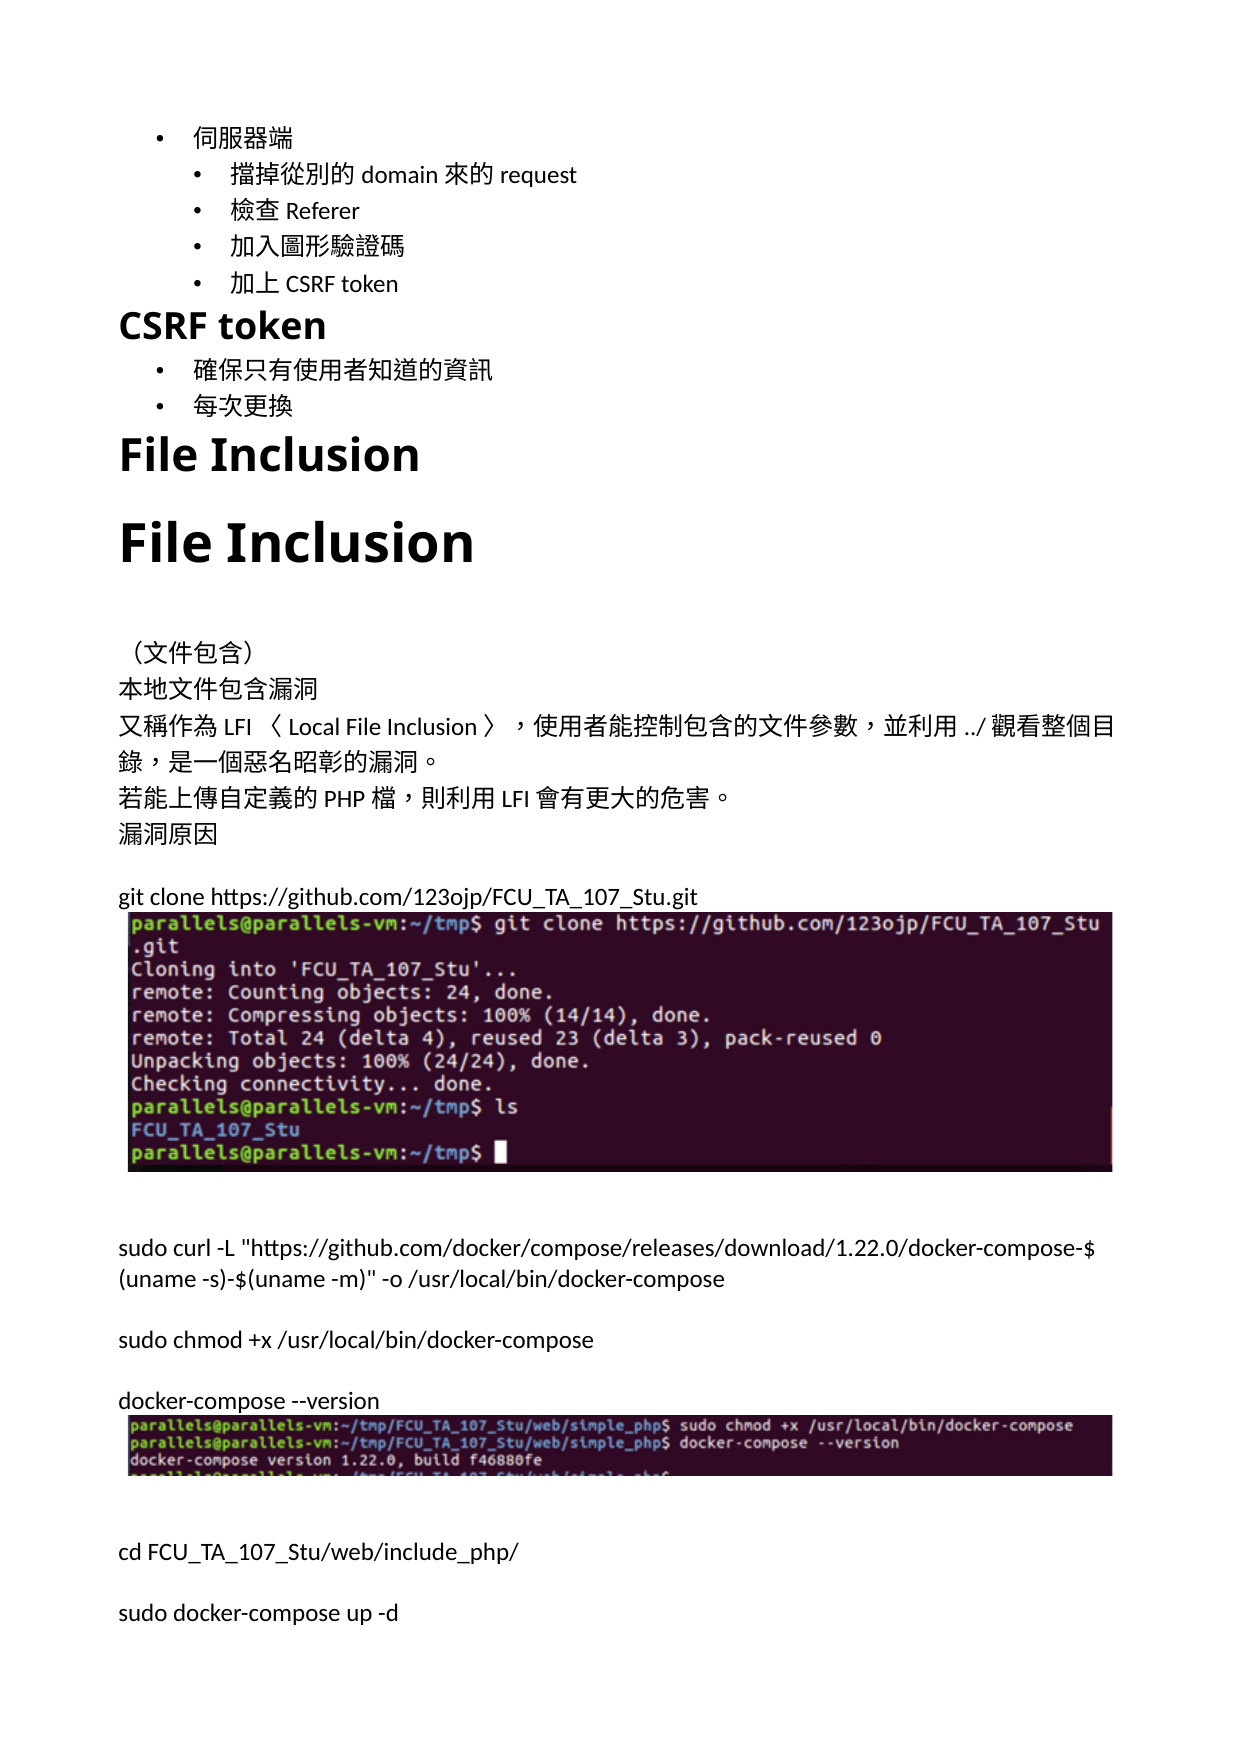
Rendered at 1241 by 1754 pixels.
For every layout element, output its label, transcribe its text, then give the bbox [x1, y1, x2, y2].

text docker-compose --version [118, 1385, 1122, 1415]
text git clone https://github.com/123ojp/FCU_TA_107_Stu.git [118, 881, 1122, 912]
list 加上CSRF token [193, 263, 1122, 299]
text 又稱作為 LFI 〈 Local File Inclusion 〉，使用者能控制包含的文件參數，並利用 ../ 觀看整個目錄，是一個惡名昭彰的漏洞。 [118, 706, 1122, 778]
text sudo docker-compose up -d [118, 1597, 1122, 1628]
subtitle File Inclusion [118, 423, 1122, 485]
list 擋掉從別的 domain 來的 request [193, 154, 1122, 191]
list 確保只有使用者知道的資訊 [156, 350, 1122, 387]
text sudo curl -L "https://github.com/docker/compose/releases/download/1.22.0/docker-compose-$(uname -s)-$(uname -m)" -o /usr/local/bin/docker-compose [118, 1232, 1122, 1293]
text sudo chmod +x /usr/local/bin/docker-compose [118, 1324, 1122, 1354]
list 加入圖形驗證碼 [193, 227, 1122, 263]
picture [127, 1415, 1113, 1476]
picture [127, 912, 1113, 1172]
text 漏洞原因 [118, 815, 1122, 851]
text 本地文件包含漏洞 [118, 670, 1122, 706]
text （文件包含） [118, 633, 1122, 670]
list 每次更換 [156, 387, 1122, 423]
subtitle File Inclusion [118, 504, 1122, 578]
subtitle CSRF token [118, 299, 1122, 350]
text cd FCU_TA_107_Stu/web/include_php/ [118, 1536, 1122, 1567]
text 若能上傳自定義的 PHP 檔，則利用 LFI 會有更大的危害。 [118, 778, 1122, 815]
list 檢查Referer [193, 191, 1122, 227]
list 伺服器端 [156, 118, 1122, 154]
